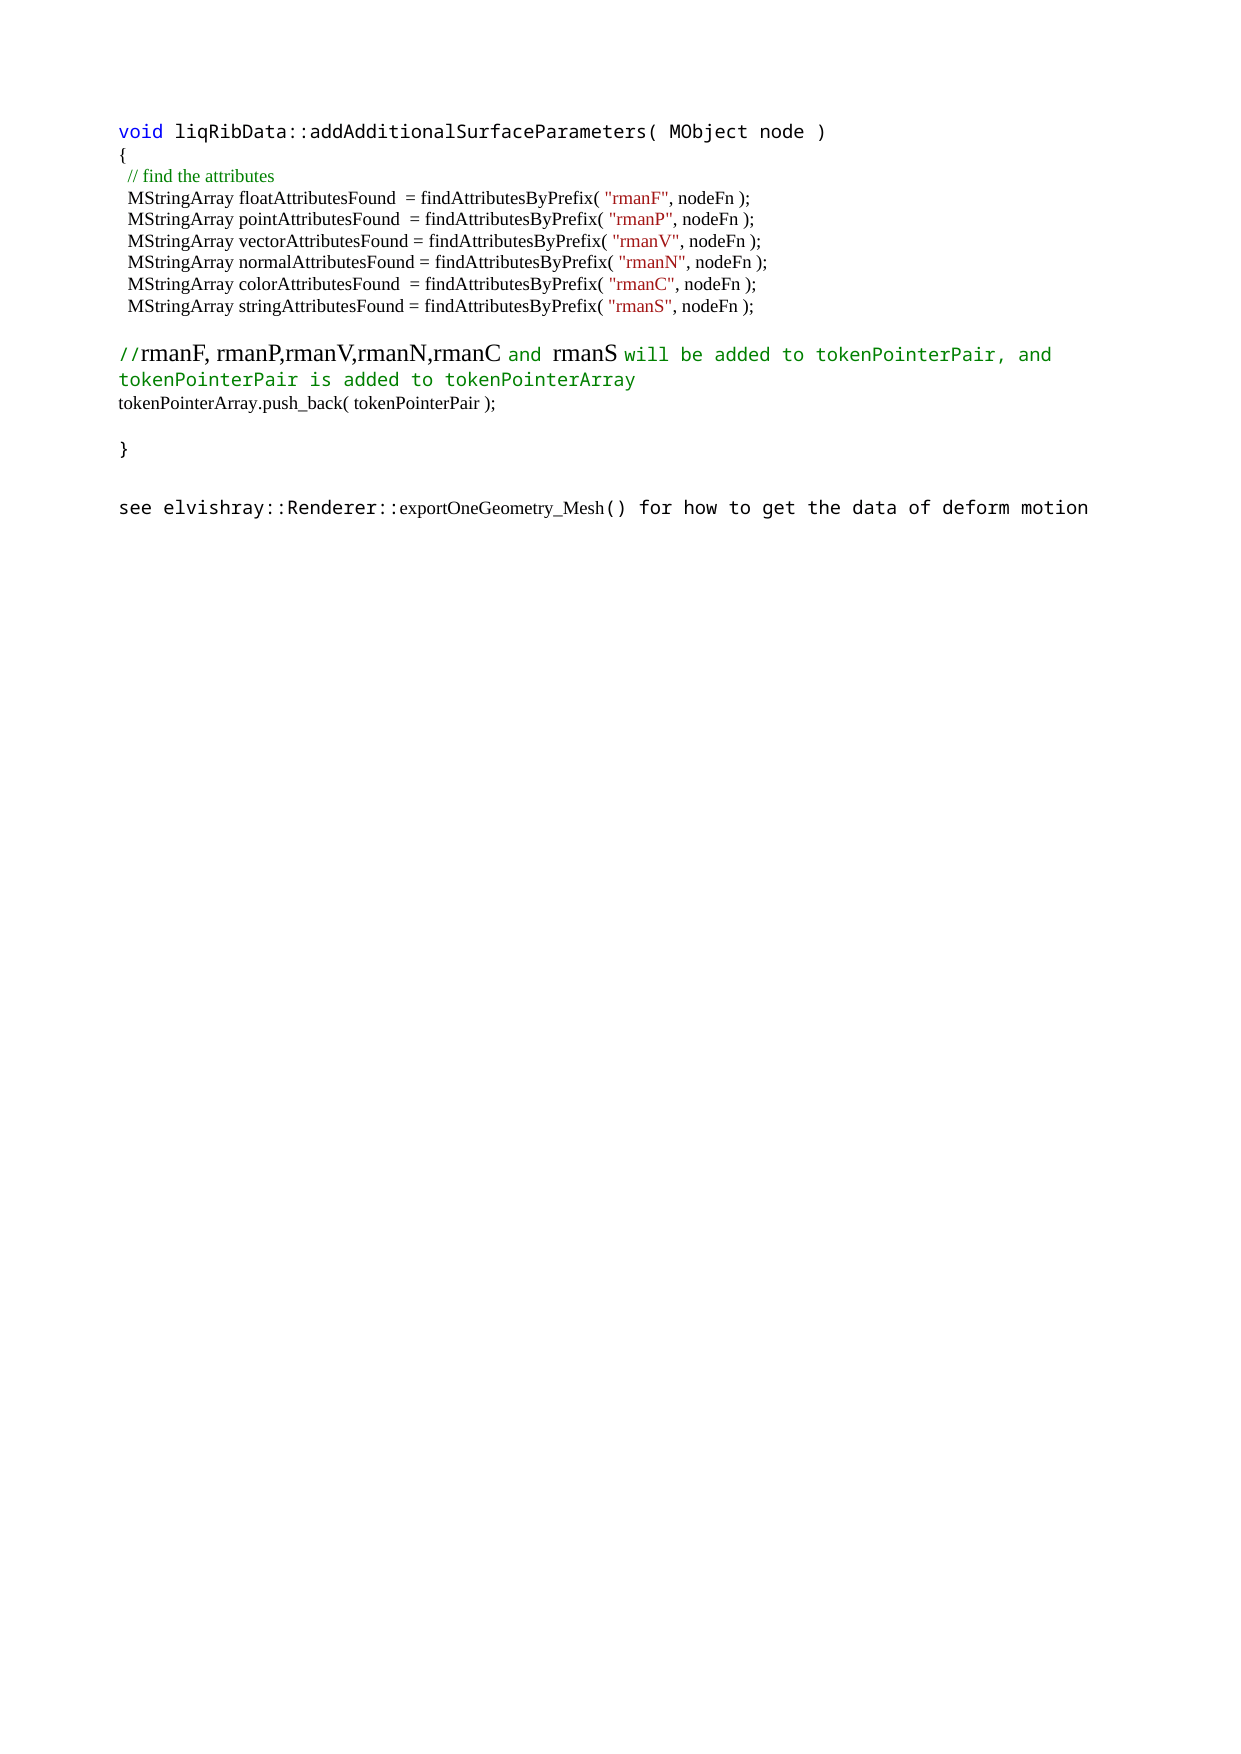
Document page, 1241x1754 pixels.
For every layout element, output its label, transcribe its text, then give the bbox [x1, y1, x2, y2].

text tokenPointerArray.push_back( tokenPointerPair ); [118, 392, 1122, 413]
text } [118, 435, 1122, 461]
text MStringArray floatAttributesFound = findAttributesByPrefix( "rmanF", nodeFn ); [118, 187, 1122, 208]
text MStringArray normalAttributesFound = findAttributesByPrefix( "rmanN", nodeFn ); [118, 251, 1122, 273]
text MStringArray stringAttributesFound = findAttributesByPrefix( "rmanS", nodeFn ); [118, 294, 1122, 316]
text MStringArray pointAttributesFound = findAttributesByPrefix( "rmanP", nodeFn ); [118, 208, 1122, 230]
text void liqRibData::addAdditionalSurfaceParameters( MObject node ) [118, 118, 1122, 144]
text //rmanF, rmanP,rmanV,rmanN,rmanC and rmanS will be added to tokenPointerPair, and tokenPointerPair is added to tokenPointerArray [118, 338, 1122, 392]
text // find the attributes [118, 165, 1122, 187]
text MStringArray vectorAttributesFound = findAttributesByPrefix( "rmanV", nodeFn ); [118, 230, 1122, 251]
text see elvishray::Renderer::exportOneGeometry_Mesh() for how to get the data of deform motion [118, 495, 1122, 520]
text { [118, 144, 1122, 165]
text MStringArray colorAttributesFound = findAttributesByPrefix( "rmanC", nodeFn ); [118, 273, 1122, 294]
